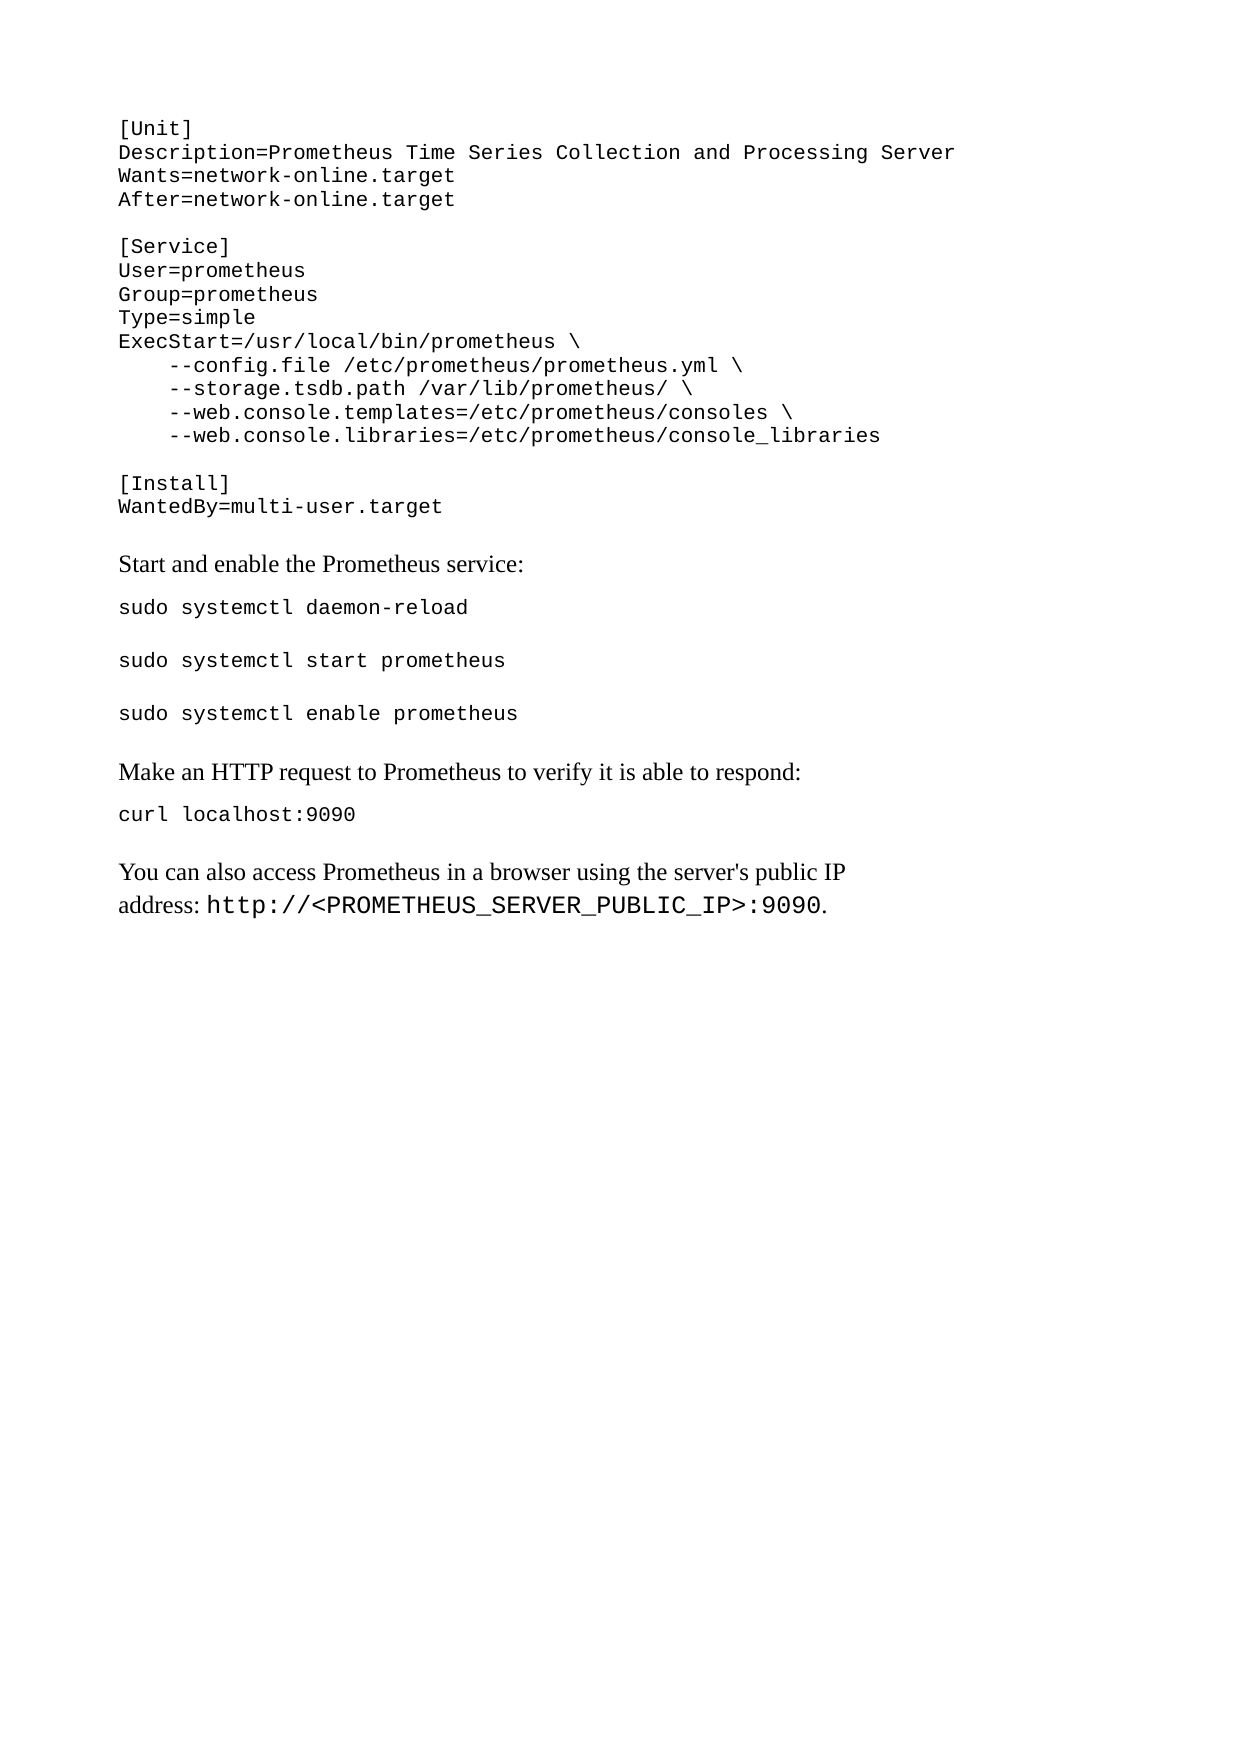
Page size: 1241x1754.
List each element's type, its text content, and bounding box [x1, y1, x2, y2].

text Start and enable the Prometheus service: [118, 549, 1122, 578]
text sudo systemctl start prometheus [118, 650, 1122, 674]
text User=prometheus [118, 260, 1122, 284]
text After=network-online.target [118, 189, 1122, 213]
text curl localhost:9090 [118, 804, 1122, 828]
text [Unit] [118, 118, 1122, 142]
text You can also access Prometheus in a browser using the server's public IP address: http://<PROMETHEUS_SERVER_PUBLIC_IP>:9090. [118, 857, 1122, 921]
text --web.console.libraries=/etc/prometheus/console_libraries [118, 426, 1122, 449]
text sudo systemctl enable prometheus [118, 703, 1122, 727]
text Make an HTTP request to Prometheus to verify it is able to respond: [118, 757, 1122, 785]
text [Service] [118, 236, 1122, 260]
text --config.file /etc/prometheus/prometheus.yml \ [118, 354, 1122, 378]
text --storage.tsdb.path /var/lib/prometheus/ \ [118, 378, 1122, 402]
text Group=prometheus [118, 284, 1122, 307]
text --web.console.templates=/etc/prometheus/consoles \ [118, 402, 1122, 426]
text [Install] [118, 473, 1122, 496]
text Description=Prometheus Time Series Collection and Processing Server [118, 142, 1122, 165]
text sudo systemctl daemon-reload [118, 597, 1122, 621]
text Type=simple [118, 307, 1122, 331]
text Wants=network-online.target [118, 165, 1122, 189]
text WantedBy=multi-user.target [118, 496, 1122, 520]
text ExecStart=/usr/local/bin/prometheus \ [118, 331, 1122, 354]
